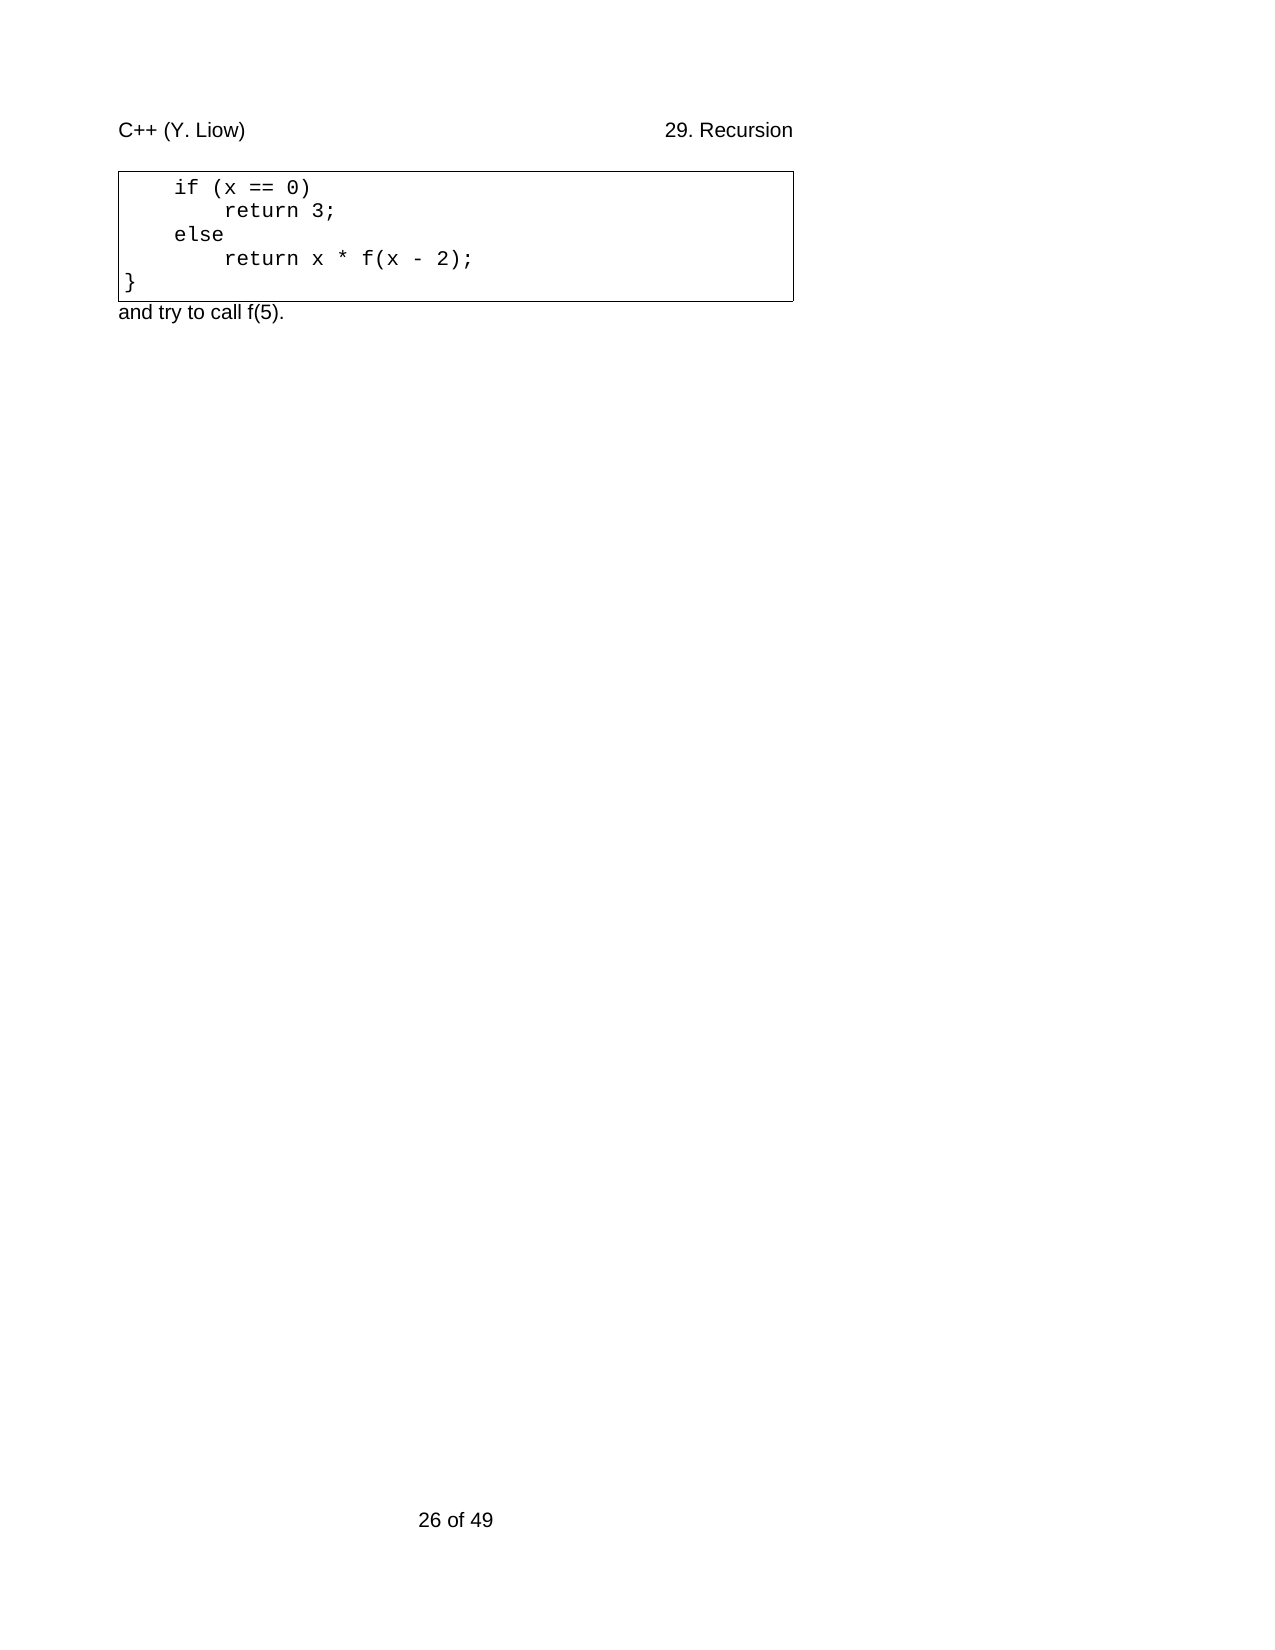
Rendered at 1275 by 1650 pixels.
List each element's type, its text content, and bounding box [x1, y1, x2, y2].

table_header if (x == 0) return 3; else return x * f(x - 2); } [119, 172, 793, 301]
text and try to call f(5). [118, 302, 793, 324]
